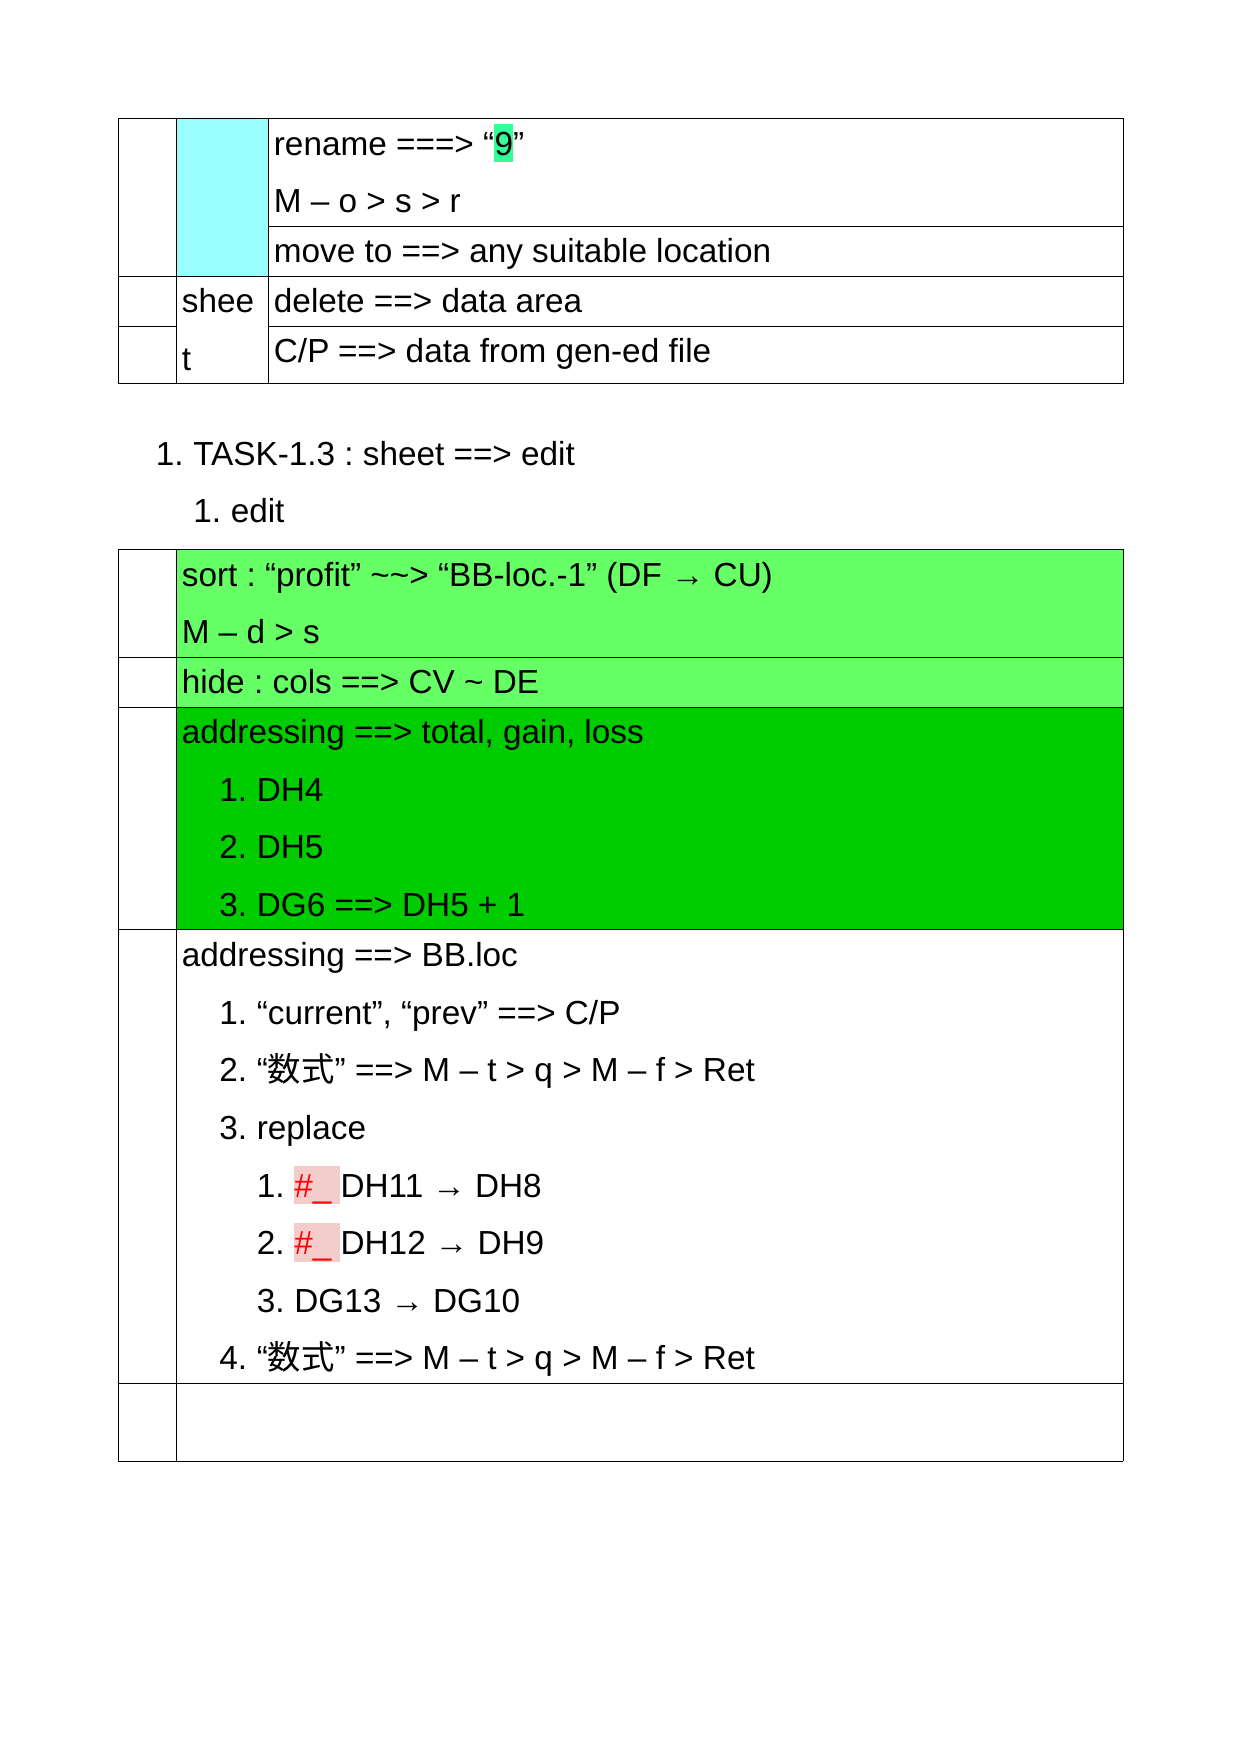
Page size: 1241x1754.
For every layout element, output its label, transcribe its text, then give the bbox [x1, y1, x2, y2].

table_cell [119, 930, 176, 1383]
table_cell addressing ==> BB.loc “current”, “prev” ==> C/P “数式” ==> M – t > q > M – f > Ret replace #_ DH11 → DH8 #_ DH12 → DH9 DG13 → DG10 “数式” ==> M – t > q > M – f > Ret [177, 930, 1123, 1383]
table_cell addressing ==> total, gain, loss DH4 DH5 DG6 ==> DH5 + 1 [177, 708, 1123, 929]
list edit [193, 491, 1122, 530]
list TASK-1.3 : sheet ==> edit [156, 434, 1122, 472]
table_header [119, 550, 176, 657]
table_header [177, 119, 268, 276]
table_cell [119, 1384, 176, 1461]
table_header [119, 119, 176, 276]
table_cell [119, 277, 176, 326]
table_cell move to ==> any suitable location [269, 227, 1123, 276]
table_cell C/P ==> data from gen-ed file [269, 327, 1123, 383]
table_cell [119, 658, 176, 707]
table_cell hide : cols ==> CV ~ DE [177, 658, 1123, 707]
table_cell [119, 708, 176, 929]
table_cell sheet [177, 277, 268, 383]
table_header sort : “profit” ~~> “BB-loc.-1” (DF → CU) M – d > s [177, 550, 1123, 657]
table_cell [177, 1384, 1123, 1461]
table_cell rename ===> “9” M – o > s > r [269, 119, 1123, 226]
table_cell delete ==> data area [269, 277, 1123, 326]
table_cell [119, 327, 176, 383]
